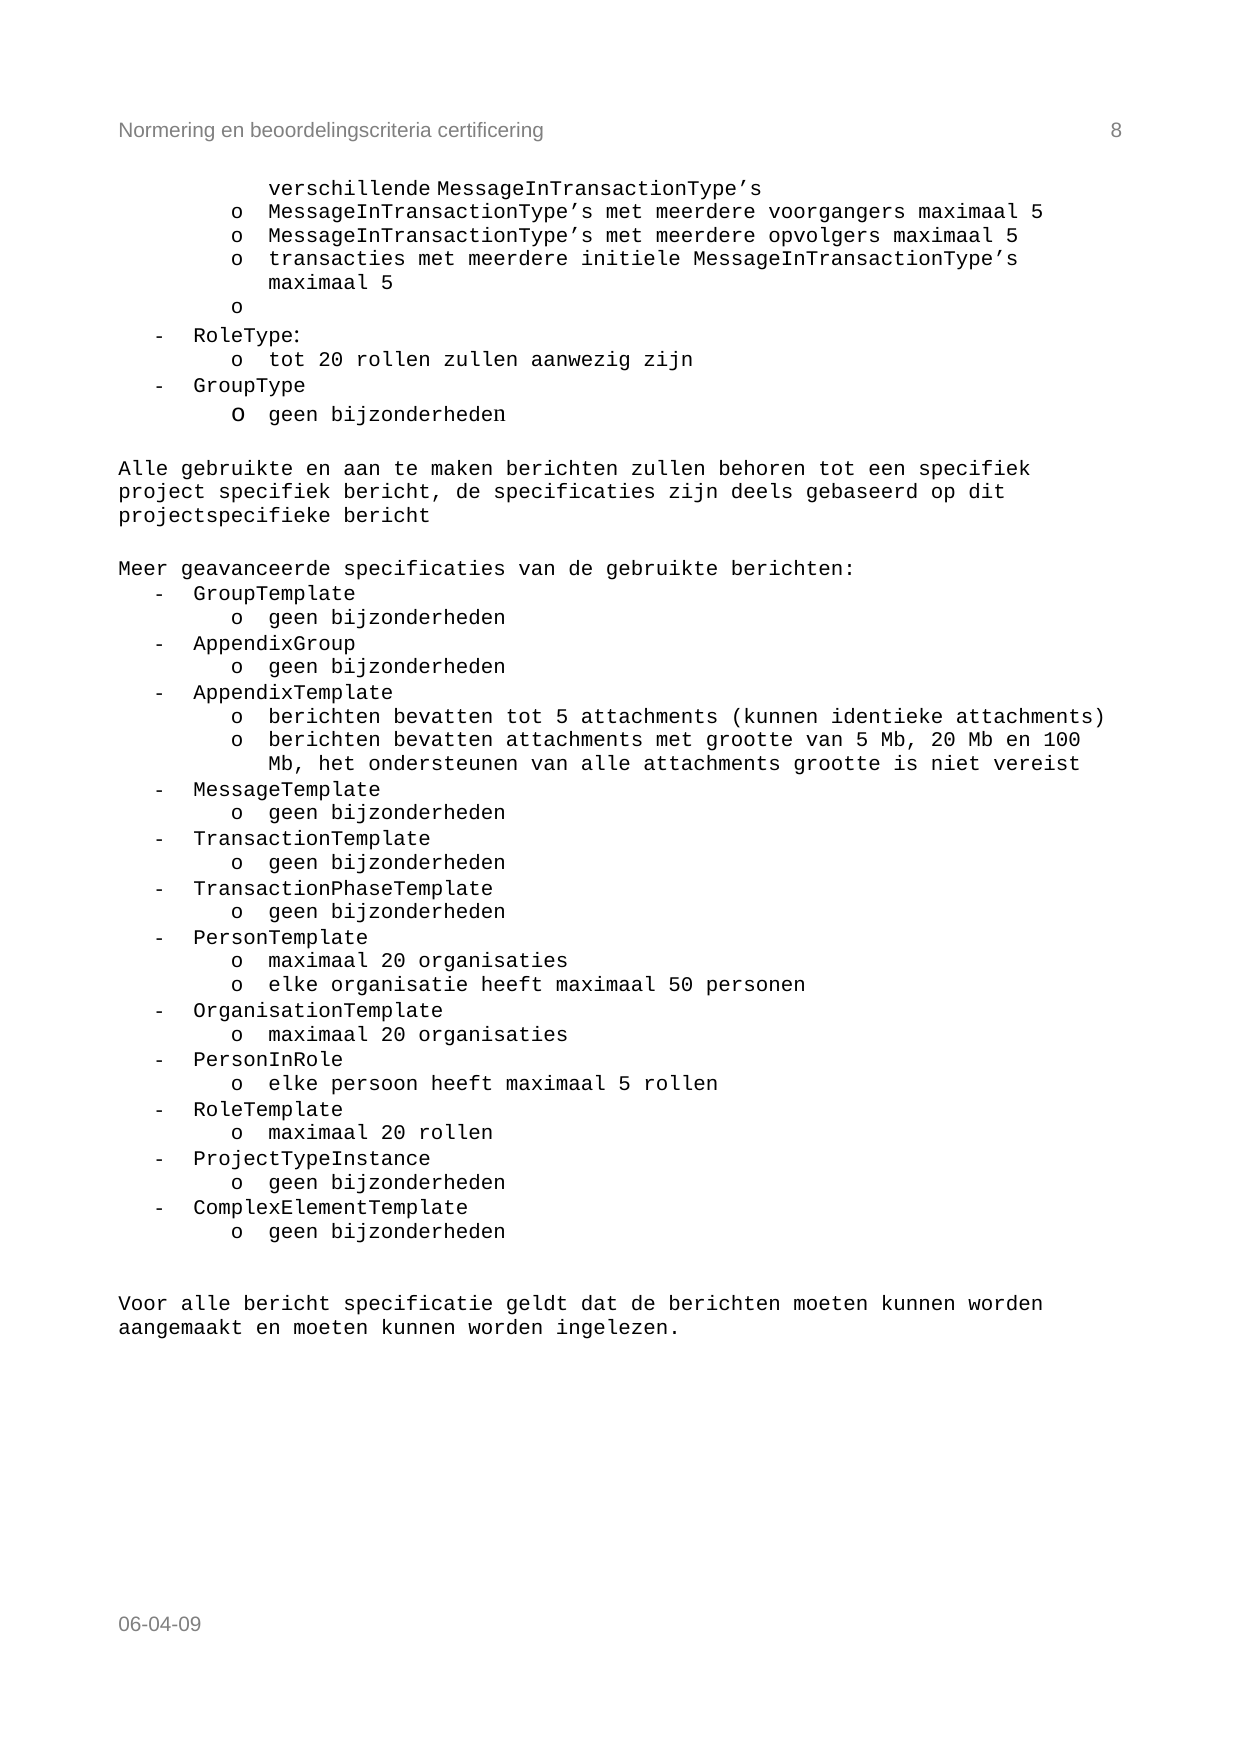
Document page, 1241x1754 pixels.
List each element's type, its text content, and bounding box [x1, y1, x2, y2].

list maximaal 20 rollen [231, 1122, 1122, 1146]
list RoleType: [156, 319, 1122, 349]
list GroupTemplate [156, 581, 1122, 607]
list AppendixTemplate [156, 680, 1122, 706]
list ProjectTypeInstance [156, 1146, 1122, 1172]
list geen bijzonderheden [231, 852, 1122, 875]
list geen bijzonderheden [231, 1221, 1122, 1245]
list elke organisatie heeft maximaal 50 personen [231, 974, 1122, 998]
list geen bijzonderheden [231, 1172, 1122, 1195]
list geen bijzonderheden [231, 656, 1122, 680]
list PersonInRole [156, 1047, 1122, 1073]
list TransactionPhaseTemplate [156, 875, 1122, 901]
list TransactionTemplate [156, 826, 1122, 852]
list PersonTemplate [156, 925, 1122, 951]
list ComplexElementTemplate [156, 1195, 1122, 1221]
list berichten bevatten tot 5 attachments (kunnen identieke attachments) [231, 706, 1122, 729]
list transacties met meerdere initiele MessageInTransactionType’s maximaal 5 [231, 248, 1122, 296]
list tot 20 rollen zullen aanwezig zijn [231, 349, 1122, 373]
text Meer geavanceerde specificaties van de gebruikte berichten: [118, 558, 1122, 581]
list MessageTemplate [156, 777, 1122, 802]
list MessageInTransactionType’s met meerdere opvolgers maximaal 5 [231, 225, 1122, 248]
list geen bijzonderheden [231, 901, 1122, 925]
list MessageInTransactionType’s met meerdere voorgangers maximaal 5 [231, 201, 1122, 225]
text Alle gebruikte en aan te maken berichten zullen behoren tot een specifiek project specifiek bericht, de specificaties zijn deels gebaseerd op dit projectspecifieke bericht [118, 458, 1122, 529]
list GroupType [156, 373, 1122, 398]
text Voor alle bericht specificatie geldt dat de berichten moeten kunnen worden aangemaakt en moeten kunnen worden ingelezen. [118, 1293, 1122, 1341]
list verschillende MessageInTransactionType’s [231, 172, 1122, 201]
list maximaal 20 organisaties [231, 951, 1122, 974]
list OrganisationTemplate [156, 998, 1122, 1023]
list geen bijzonderheden [231, 398, 1122, 429]
list elke persoon heeft maximaal 5 rollen [231, 1073, 1122, 1097]
list maximaal 20 organisaties [231, 1023, 1122, 1047]
list AppendixGroup [156, 631, 1122, 656]
list RoleTemplate [156, 1097, 1122, 1122]
list berichten bevatten attachments met grootte van 5 Mb, 20 Mb en 100 Mb, het ondersteunen van alle attachments grootte is niet vereist [231, 729, 1122, 777]
list geen bijzonderheden [231, 802, 1122, 826]
list geen bijzonderheden [231, 607, 1122, 631]
